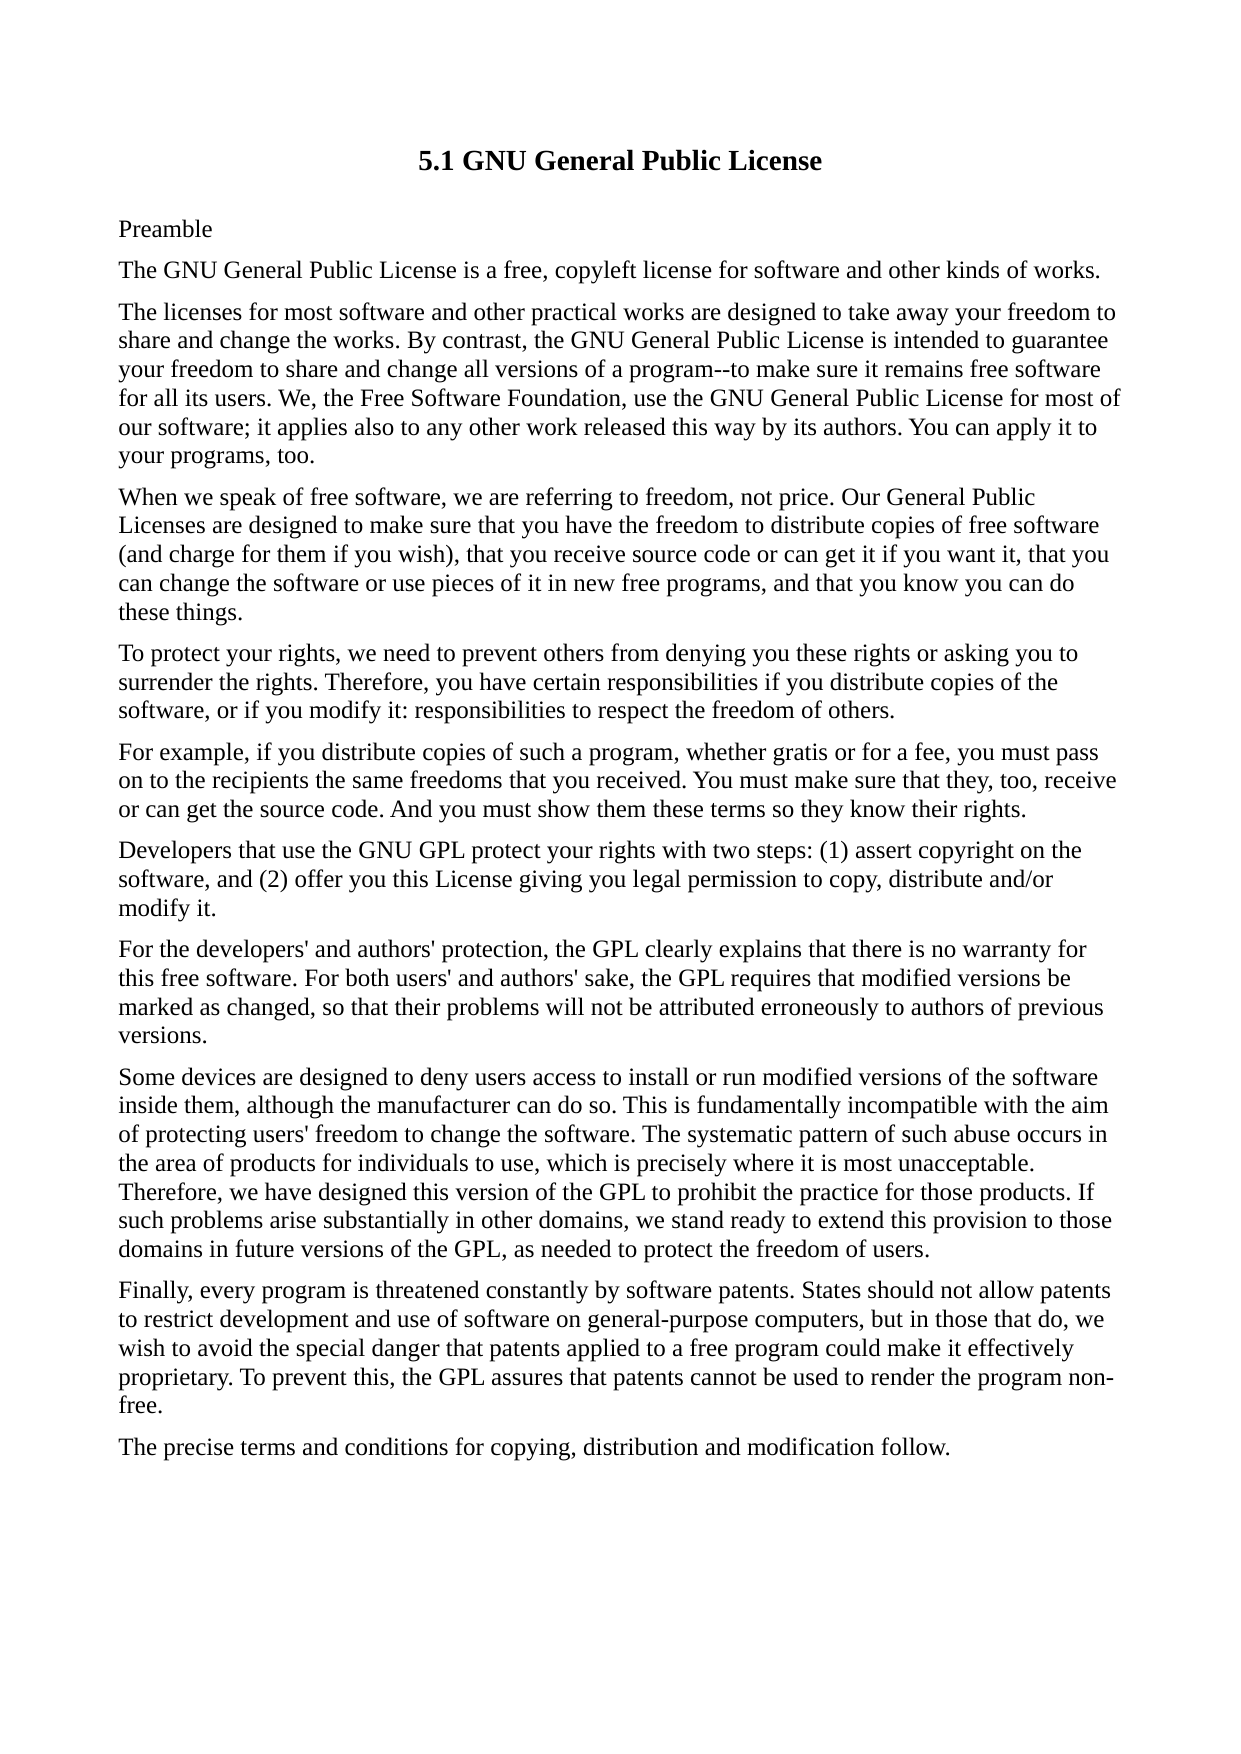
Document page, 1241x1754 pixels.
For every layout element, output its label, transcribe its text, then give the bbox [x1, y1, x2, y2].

text To protect your rights, we need to prevent others from denying you these rights or asking you to surrender the rights. Therefore, you have certain responsibilities if you distribute copies of the software, or if you modify it: responsibilities to respect the freedom of others. [118, 638, 1122, 724]
text For the developers' and authors' protection, the GPL clearly explains that there is no warranty for this free software. For both users' and authors' sake, the GPL requires that modified versions be marked as changed, so that their problems will not be attributed erroneously to authors of previous versions. [118, 934, 1122, 1049]
text The licenses for most software and other practical works are designed to take away your freedom to share and change the works. By contrast, the GNU General Public License is intended to guarantee your freedom to share and change all versions of a program--to make sure it remains free software for all its users. We, the Free Software Foundation, use the GNU General Public License for most of our software; it applies also to any other work released this way by its authors. You can apply it to your programs, too. [118, 297, 1122, 469]
text When we speak of free software, we are referring to freedom, not price. Our General Public Licenses are designed to make sure that you have the freedom to distribute copies of free software (and charge for them if you wish), that you receive source code or can get it if you want it, that you can change the software or use pieces of it in new free programs, and that you know you can do these things. [118, 482, 1122, 625]
text For example, if you distribute copies of such a program, whether gratis or for a fee, you must pass on to the recipients the same freedoms that you received. You must make sure that they, too, receive or can get the source code. And you must show them these terms so they know their rights. [118, 737, 1122, 823]
text Some devices are designed to deny users access to install or run modified versions of the software inside them, although the manufacturer can do so. This is fundamentally incompatible with the aim of protecting users' freedom to change the software. The systematic pattern of such abuse occurs in the area of products for individuals to use, which is precisely where it is most unacceptable. Therefore, we have designed this version of the GPL to prohibit the practice for those products. If such problems arise substantially in other domains, we stand ready to extend this provision to those domains in future versions of the GPL, as needed to protect the freedom of users. [118, 1062, 1122, 1263]
text The GNU General Public License is a free, copyleft license for software and other kinds of works. [118, 255, 1122, 284]
text Developers that use the GNU GPL protect your rights with two steps: (1) assert copyright on the software, and (2) offer you this License giving you legal permission to copy, distribute and/or modify it. [118, 835, 1122, 922]
text Finally, every program is threatened constantly by software patents. States should not allow patents to restrict development and use of software on general-purpose computers, but in those that do, we wish to avoid the special danger that patents applied to a free program could make it effectively proprietary. To prevent this, the GPL assures that patents cannot be used to render the program non-free. [118, 1275, 1122, 1419]
subtitle Preamble [118, 214, 1122, 243]
text The precise terms and conditions for copying, distribution and modification follow. [118, 1432, 1122, 1460]
subtitle 5.1 GNU General Public License [118, 143, 1122, 177]
